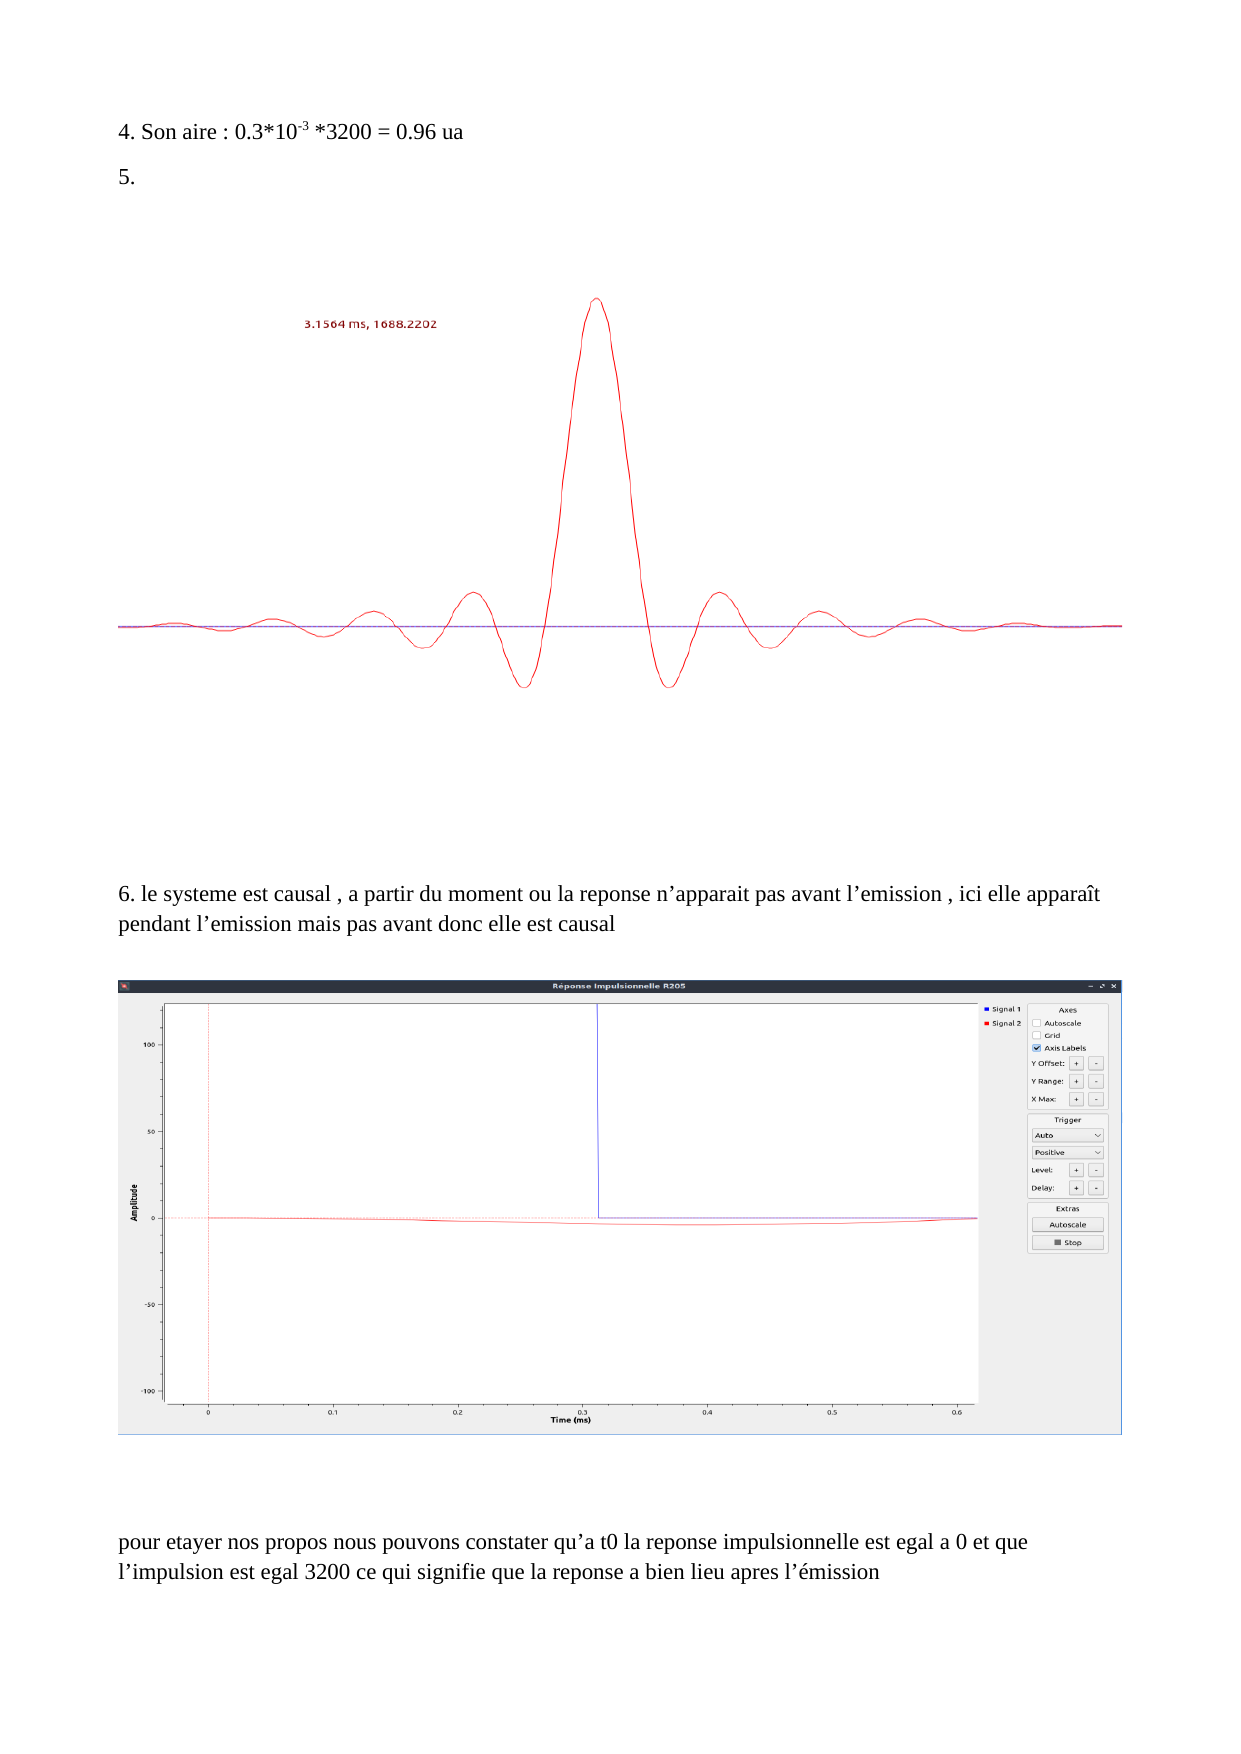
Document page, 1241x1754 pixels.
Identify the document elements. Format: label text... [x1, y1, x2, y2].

text 5. [118, 163, 1122, 189]
text pour etayer nos propos nous pouvons constater qu’a t0 la reponse impulsionnelle est egal a 0 et que l’impulsion est egal 3200 ce qui signifie que la reponse a bien lieu apres l’émission [118, 1528, 1122, 1585]
picture [118, 980, 1123, 1435]
picture [118, 252, 1123, 697]
text 6. le systeme est causal , a partir du moment ou la reponse n’apparait pas avant l’emission , ici elle apparaît pendant l’emission mais pas avant donc elle est causal [118, 880, 1122, 936]
text 4. Son aire : 0.3*10-3 *3200 = 0.96 ua [118, 118, 1122, 144]
